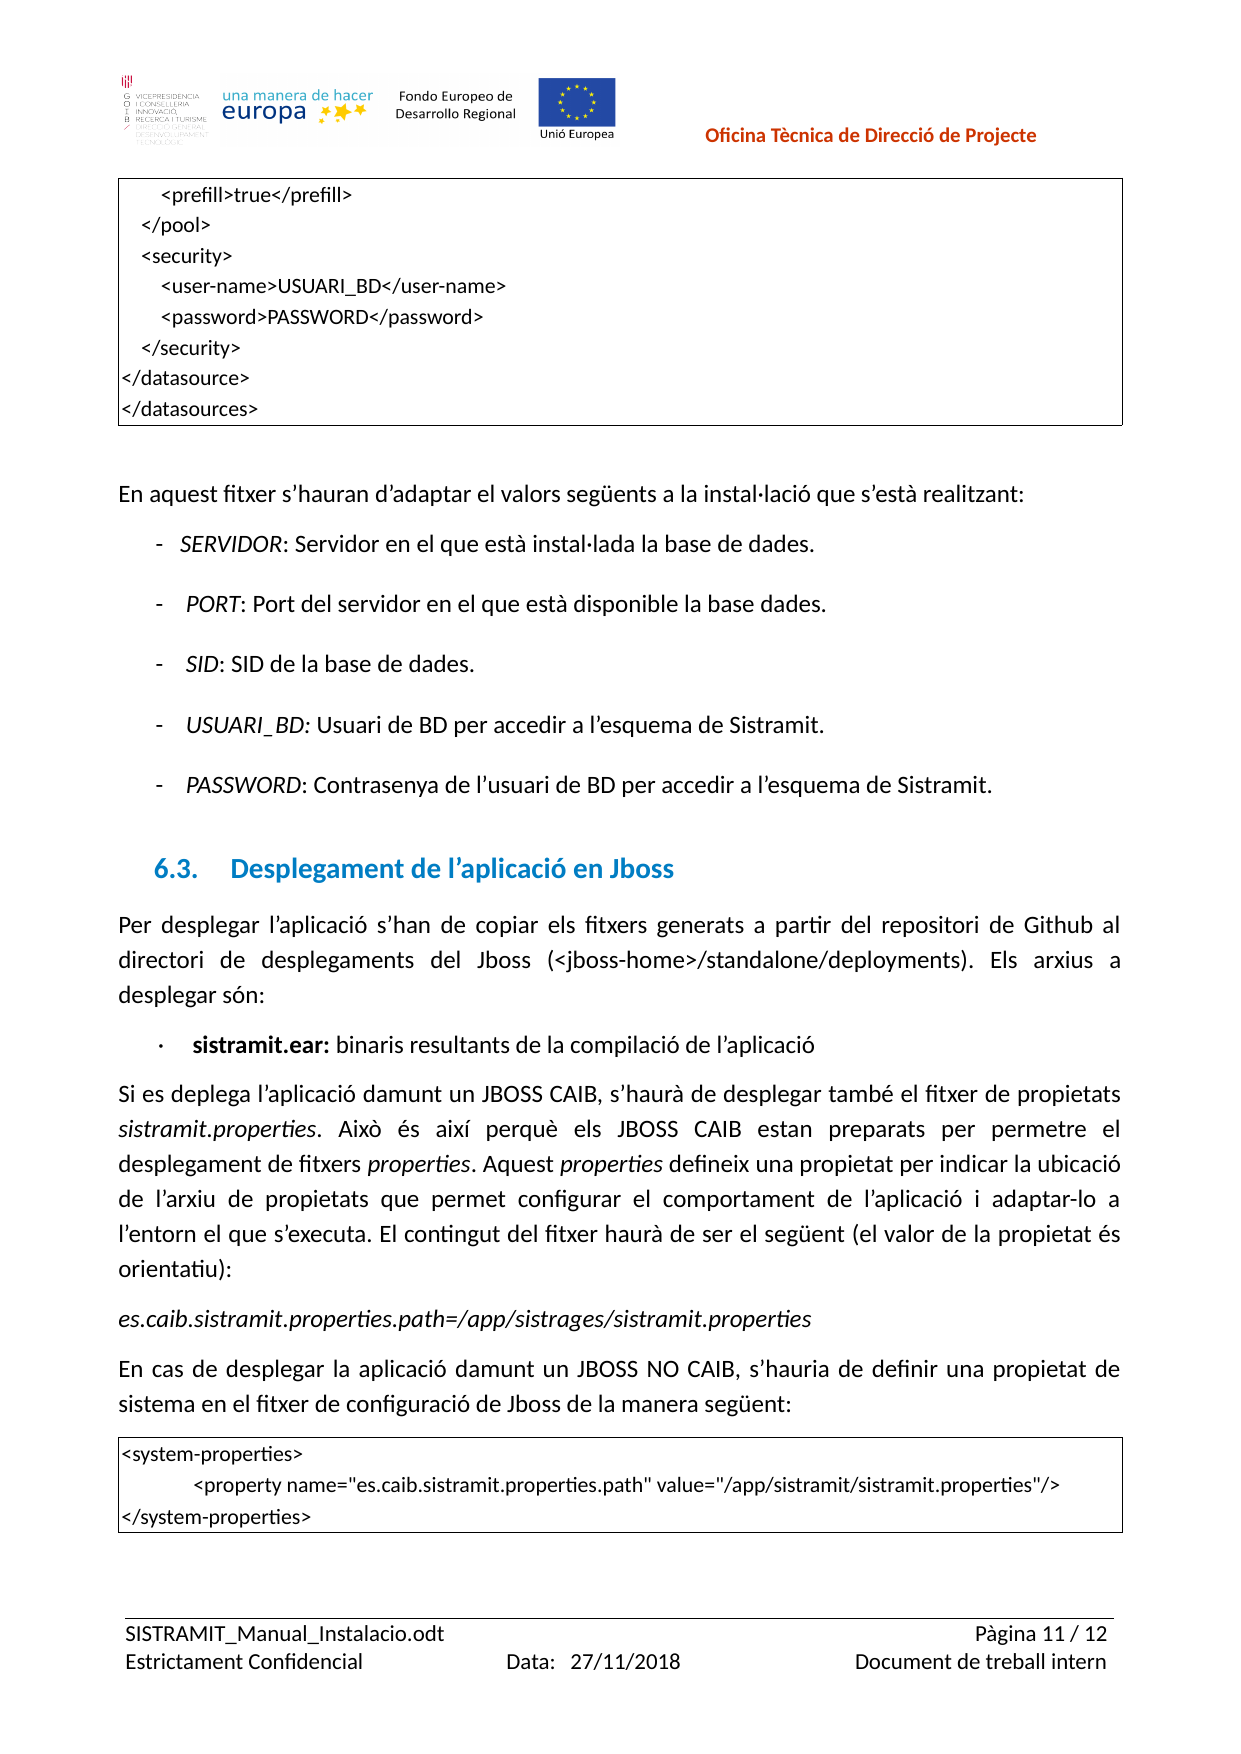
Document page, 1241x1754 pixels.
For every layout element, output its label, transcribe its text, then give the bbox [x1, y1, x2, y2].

text - SERVIDOR: Servidor en el que està instal·lada la base de dades. [155, 528, 1122, 558]
subtitle Desplegament de l’aplicació en Jboss [153, 850, 1122, 886]
text <property name="es.caib.sistramit.properties.path" value="/app/sistramit/sistramit.properties"/> [119, 1468, 1122, 1498]
picture [219, 73, 621, 147]
text En aquest fitxer s’hauran d’adaptar el valors següents a la instal·lació que s’està realitzant: [118, 478, 1122, 509]
text <password>PASSWORD</password> [119, 300, 1122, 330]
text </security> [119, 331, 1122, 361]
text <security> [119, 239, 1122, 269]
text · sistramit.ear: binaris resultants de la compilació de l’aplicació [81, 1029, 1122, 1059]
text <user-name>USUARI_BD</user-name> [119, 269, 1122, 299]
text </system-properties> [119, 1500, 1122, 1532]
text - PORT: Port del servidor en el que està disponible la base dades. [155, 588, 1122, 619]
text </pool> [119, 208, 1122, 238]
text </datasources> [119, 392, 1122, 425]
text - USUARI_BD: Usuari de BD per accedir a l’esquema de Sistramit. [155, 709, 1122, 739]
picture [118, 73, 213, 147]
text Si es deplega l’aplicació damunt un JBOSS CAIB, s’haurà de desplegar també el fitxer de propietats sistramit.properties. Això és així perquè els JBOSS CAIB estan preparats per permetre el desplegament de fitxers properties. Aquest properties defineix una propietat per indicar la ubicació de l’arxiu de propietats que permet configurar el comportament de l’aplicació i adaptar-lo a l’entorn el que s’executa. El contingut del fitxer haurà de ser el següent (el valor de la propietat és orientatiu): [118, 1078, 1122, 1284]
text </datasource> [119, 361, 1122, 391]
text es.caib.sistramit.properties.path=/app/sistrages/sistramit.properties [118, 1303, 1122, 1334]
text En cas de desplegar la aplicació damunt un JBOSS NO CAIB, s’hauria de definir una propietat de sistema en el fitxer de configuració de Jboss de la manera següent: [118, 1353, 1122, 1418]
text <system-properties> [119, 1438, 1122, 1467]
text - SID: SID de la base de dades. [155, 648, 1122, 679]
text Per desplegar l’aplicació s’han de copiar els fitxers generats a partir del repositori de Github al directori de desplegaments del Jboss (<jboss-home>/standalone/deployments). Els arxius a desplegar són: [118, 909, 1122, 1010]
text - PASSWORD: Contrasenya de l’usuari de BD per accedir a l’esquema de Sistramit. [155, 769, 1122, 800]
text <prefill>true</prefill> [119, 179, 1122, 207]
